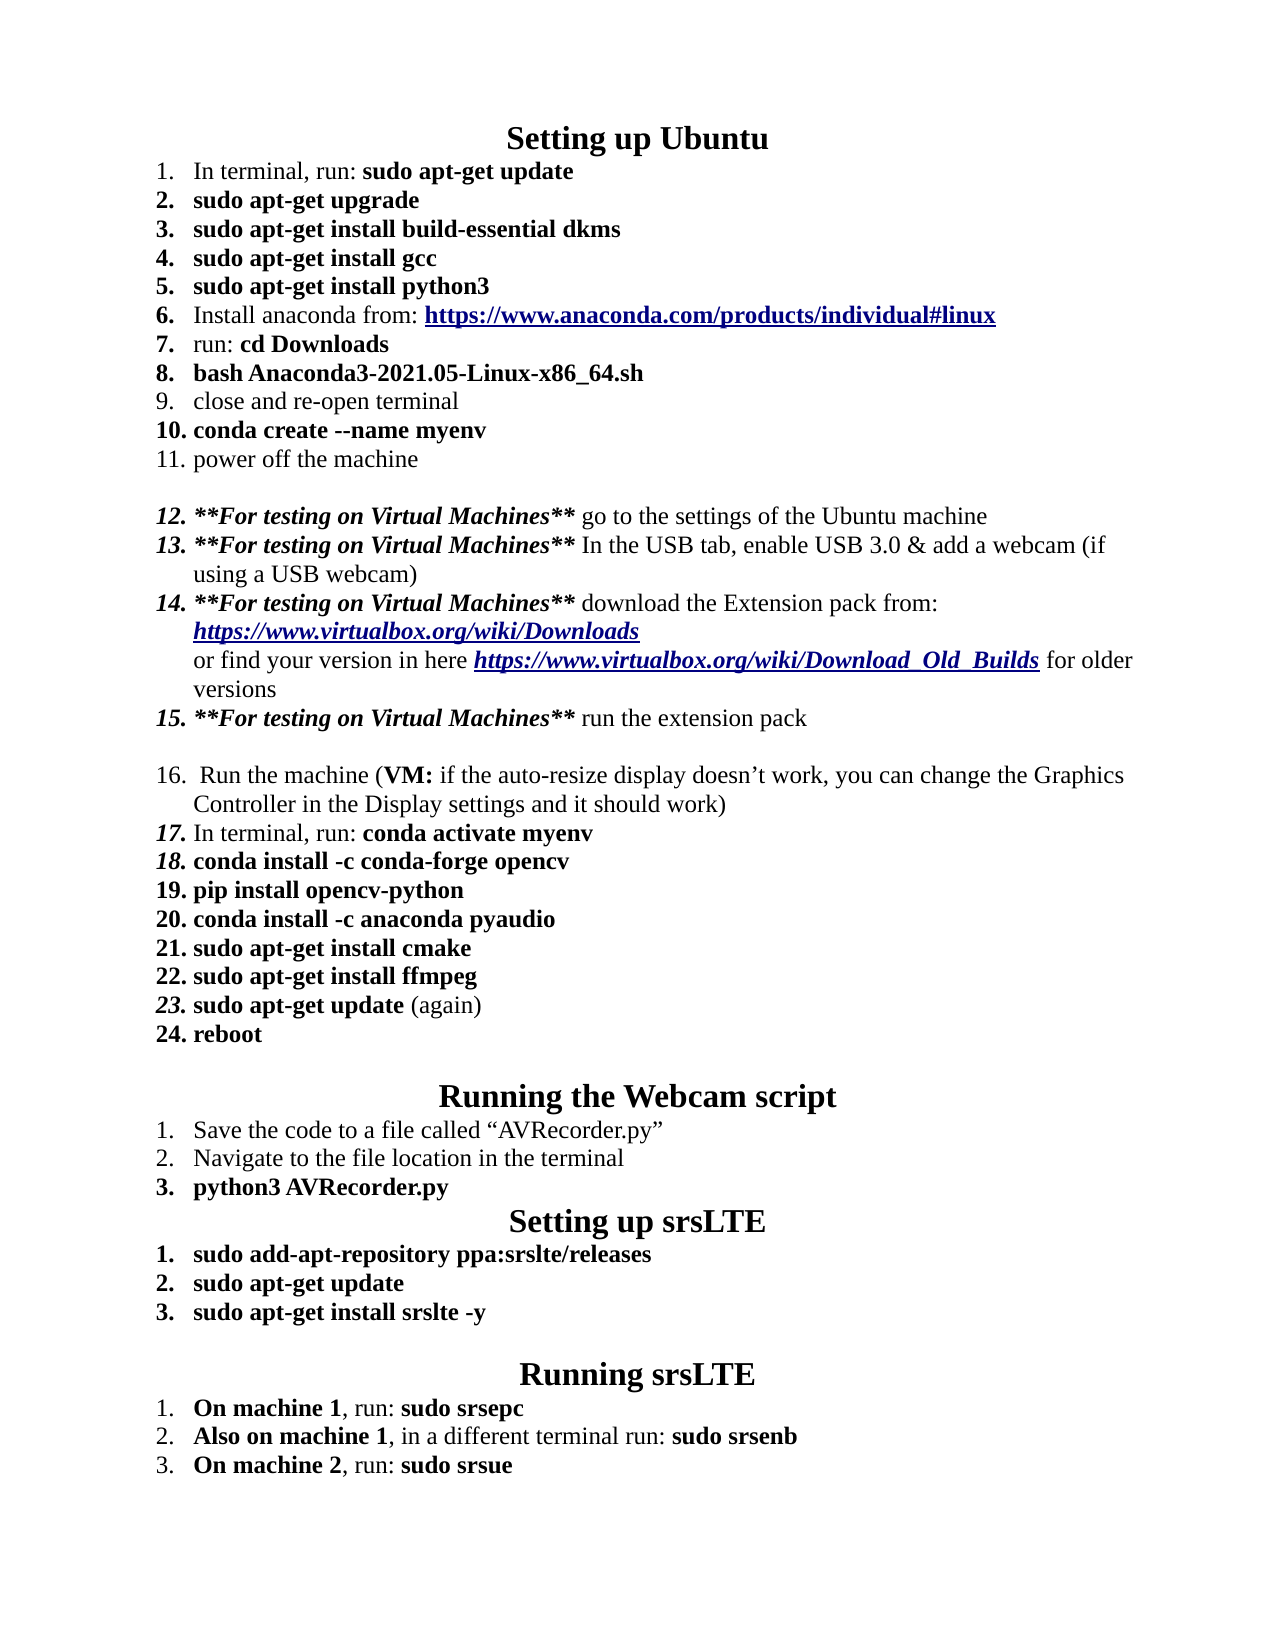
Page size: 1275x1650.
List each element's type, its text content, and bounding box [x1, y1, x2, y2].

list **For testing on Virtual Machines** download the Extension pack from: https://www.virtualbox.org/wiki/Downloads [156, 588, 1157, 645]
list Navigate to the file location in the terminal [156, 1143, 1157, 1172]
list In terminal, run: conda activate myenv [156, 818, 1157, 846]
list sudo apt-get update [156, 1268, 1157, 1297]
list sudo apt-get install srslte -y [156, 1297, 1157, 1326]
list Run the machine (VM: if the auto-resize display doesn’t work, you can change the Graphics Controller in the Display settings and it should work) [156, 760, 1157, 818]
list sudo apt-get upgrade [156, 185, 1157, 214]
list sudo apt-get install ffmpeg [156, 961, 1157, 990]
list Install anaconda from: https://www.anaconda.com/products/individual#linux [156, 300, 1157, 329]
list On machine 1, run: sudo srsepc [156, 1393, 1157, 1421]
list pip install opencv-python [156, 875, 1157, 904]
list reboot [156, 1019, 1157, 1048]
list sudo apt-get update (again) [156, 990, 1157, 1019]
list In terminal, run: sudo apt-get update [156, 156, 1157, 185]
list sudo add-apt-repository ppa:srslte/releases [156, 1239, 1157, 1268]
list power off the machine [156, 444, 1157, 473]
list conda install -c anaconda pyaudio [156, 904, 1157, 933]
list run: cd Downloads [156, 329, 1157, 358]
text Setting up Ubuntu [118, 118, 1157, 156]
list sudo apt-get install python3 [156, 271, 1157, 300]
list python3 AVRecorder.py [156, 1172, 1157, 1201]
list sudo apt-get install cmake [156, 933, 1157, 961]
list conda create --name myenv [156, 415, 1157, 444]
list conda install -c conda-forge opencv [156, 846, 1157, 875]
list Save the code to a file called “AVRecorder.py” [156, 1115, 1157, 1143]
list sudo apt-get install build-essential dkms [156, 214, 1157, 243]
list sudo apt-get install gcc [156, 243, 1157, 271]
text Setting up srsLTE [118, 1201, 1157, 1239]
list or find your version in here https://www.virtualbox.org/wiki/Download_Old_Builds for older versions [156, 645, 1157, 703]
text Running the Webcam script [118, 1076, 1157, 1115]
list **For testing on Virtual Machines** run the extension pack [156, 703, 1157, 731]
list bash Anaconda3-2021.05-Linux-x86_64.sh [156, 358, 1157, 386]
list On machine 2, run: sudo srsue [156, 1450, 1157, 1479]
text Running srsLTE [118, 1354, 1157, 1393]
list **For testing on Virtual Machines** In the USB tab, enable USB 3.0 & add a webcam (if using a USB webcam) [156, 530, 1157, 588]
list Also on machine 1, in a different terminal run: sudo srsenb [156, 1421, 1157, 1450]
list **For testing on Virtual Machines** go to the settings of the Ubuntu machine [156, 501, 1157, 530]
list close and re-open terminal [156, 386, 1157, 415]
